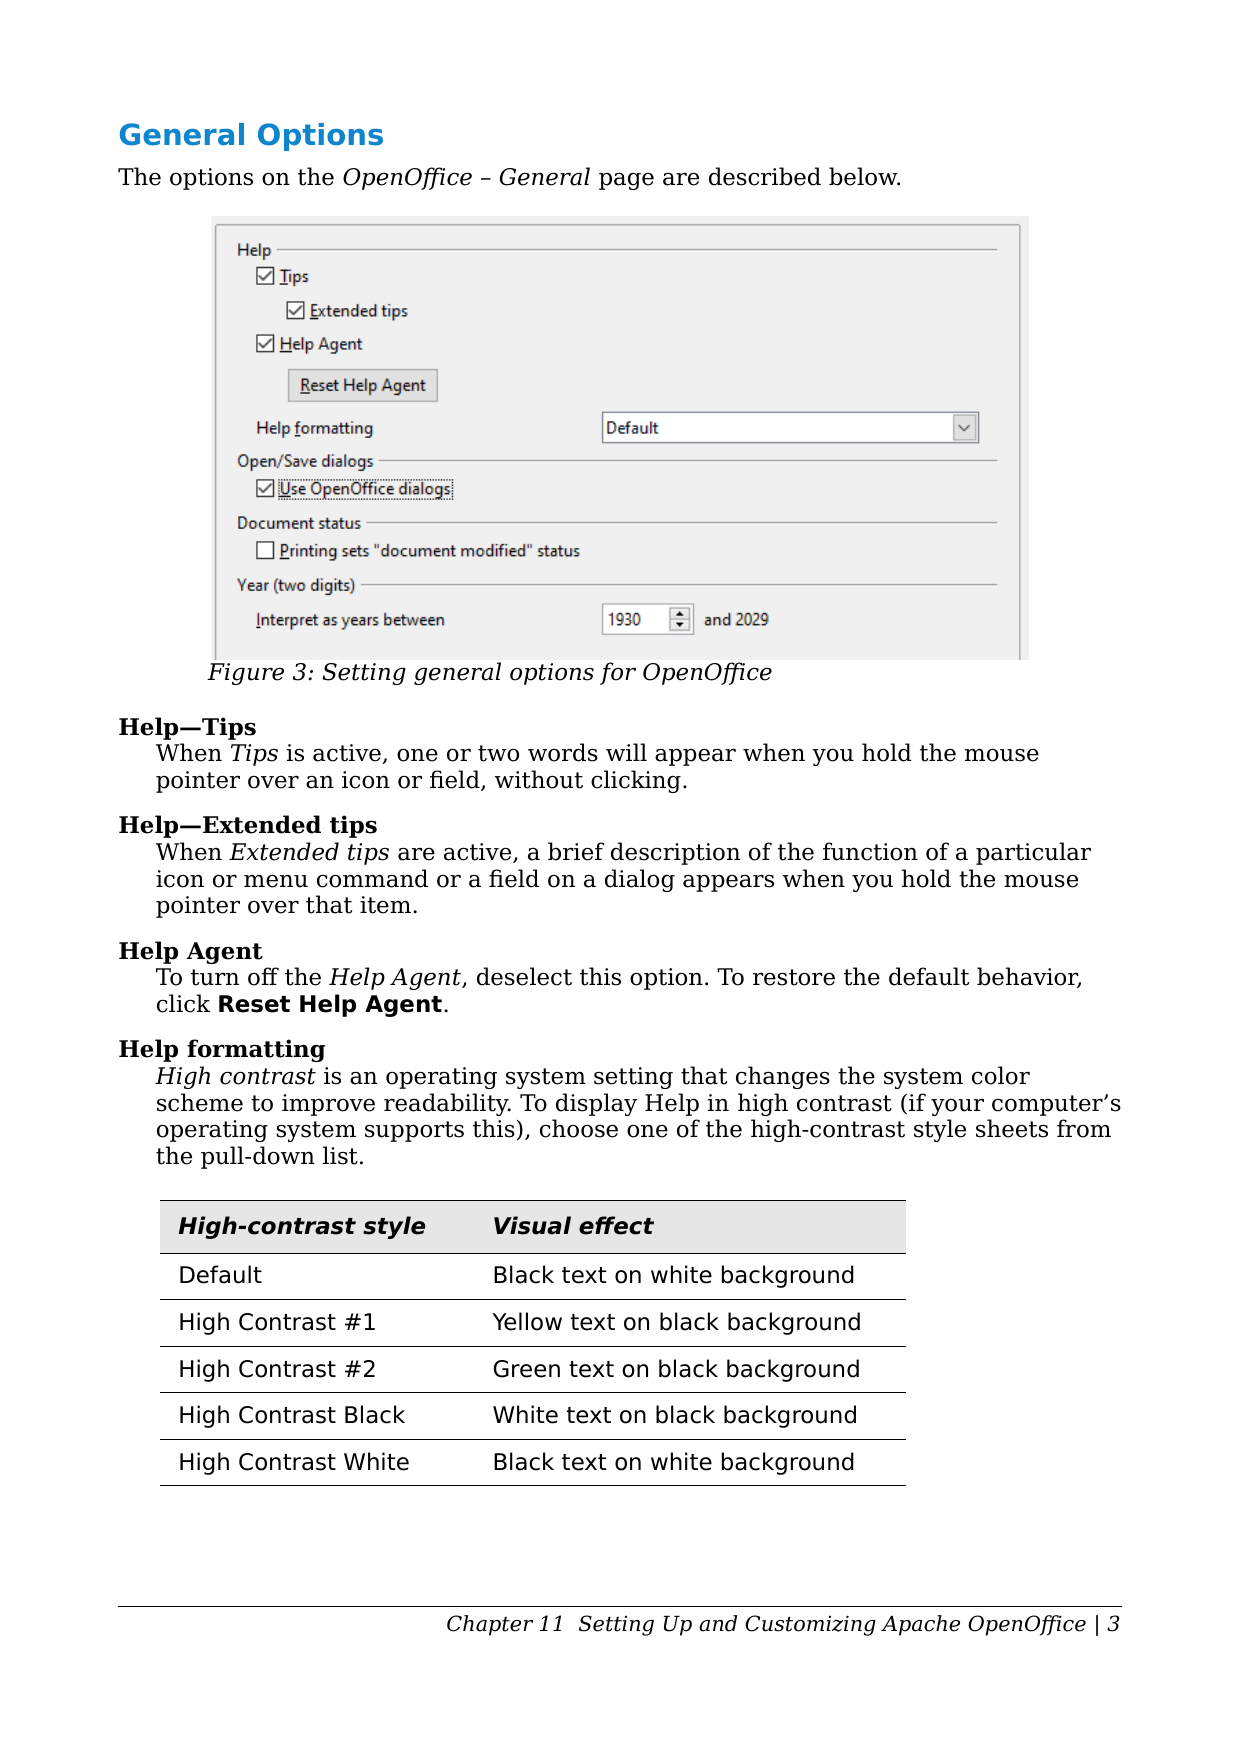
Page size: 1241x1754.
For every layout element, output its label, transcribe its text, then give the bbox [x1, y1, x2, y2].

table_header Visual effect [474, 1201, 906, 1253]
text Help—Extended tips [118, 812, 1122, 839]
table_cell Yellow text on black background [474, 1300, 906, 1346]
text Help Agent [118, 938, 1122, 964]
text Figure 3: Setting general options for OpenOffice [208, 216, 1032, 686]
subtitle General Options [118, 118, 1122, 152]
picture [211, 216, 1029, 660]
table_cell High Contrast #2 [160, 1347, 474, 1392]
table_cell Default [160, 1254, 474, 1299]
text The options on the OpenOffice – General page are described below. [118, 164, 1122, 191]
text To turn off the Help Agent, deselect this option. To restore the default behavior, click Reset Help Agent. [156, 964, 1122, 1018]
text Help—Tips [118, 714, 1122, 741]
table_cell Black text on white background [474, 1440, 906, 1485]
text Help formatting [118, 1036, 1122, 1063]
table_cell Green text on black background [474, 1347, 906, 1392]
table_cell High Contrast Black [160, 1393, 474, 1439]
table_cell White text on black background [474, 1393, 906, 1439]
text When Extended tips are active, a brief description of the function of a particular icon or menu command or a field on a dialog appears when you hold the mouse pointer over that item. [156, 839, 1122, 919]
text When Tips is active, one or two words will appear when you hold the mouse pointer over an icon or field, without clicking. [156, 741, 1122, 794]
table_cell High Contrast #1 [160, 1300, 474, 1346]
text High contrast is an operating system setting that changes the system color scheme to improve readability. To display Help in high contrast (if your computer’s operating system supports this), choose one of the high-contrast style sheets from the pull-down list. [156, 1063, 1122, 1170]
table_header High-contrast style [160, 1201, 474, 1253]
table_cell Black text on white background [474, 1254, 906, 1299]
table_cell High Contrast White [160, 1440, 474, 1485]
